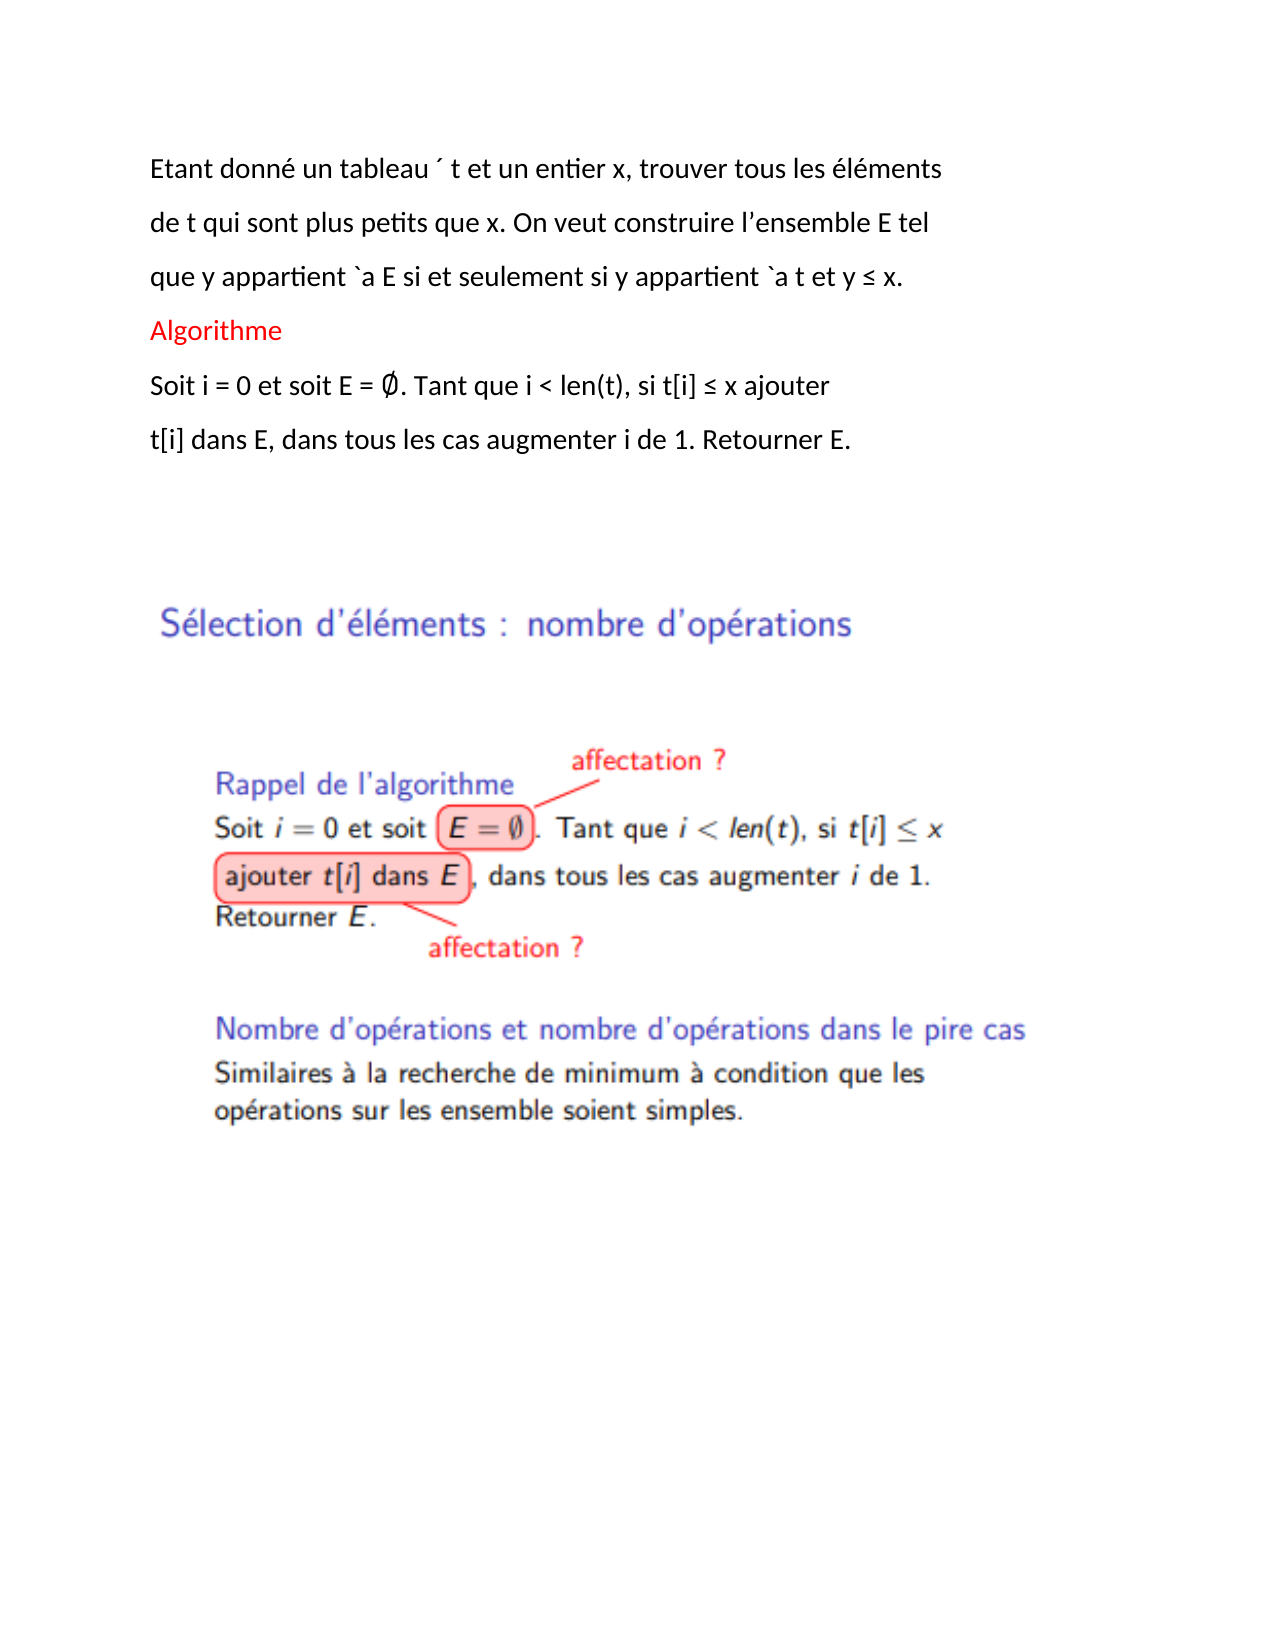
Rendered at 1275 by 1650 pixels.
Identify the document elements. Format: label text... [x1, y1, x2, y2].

text que y appartient `a E si et seulement si y appartient `a t et y ≤ x. [150, 258, 1125, 294]
text Soit i = 0 et soit E = ∅. Tant que i < len(t), si t[i] ≤ x ajouter [150, 366, 1125, 402]
text t[i] dans E, dans tous les cas augmenter i de 1. Retourner E. [150, 421, 1125, 457]
text de t qui sont plus petits que x. On veut construire l’ensemble E tel [150, 204, 1125, 240]
text Etant donné un tableau ´ t et un entier x, trouver tous les éléments [150, 150, 1125, 186]
text Algorithme [150, 312, 1125, 348]
